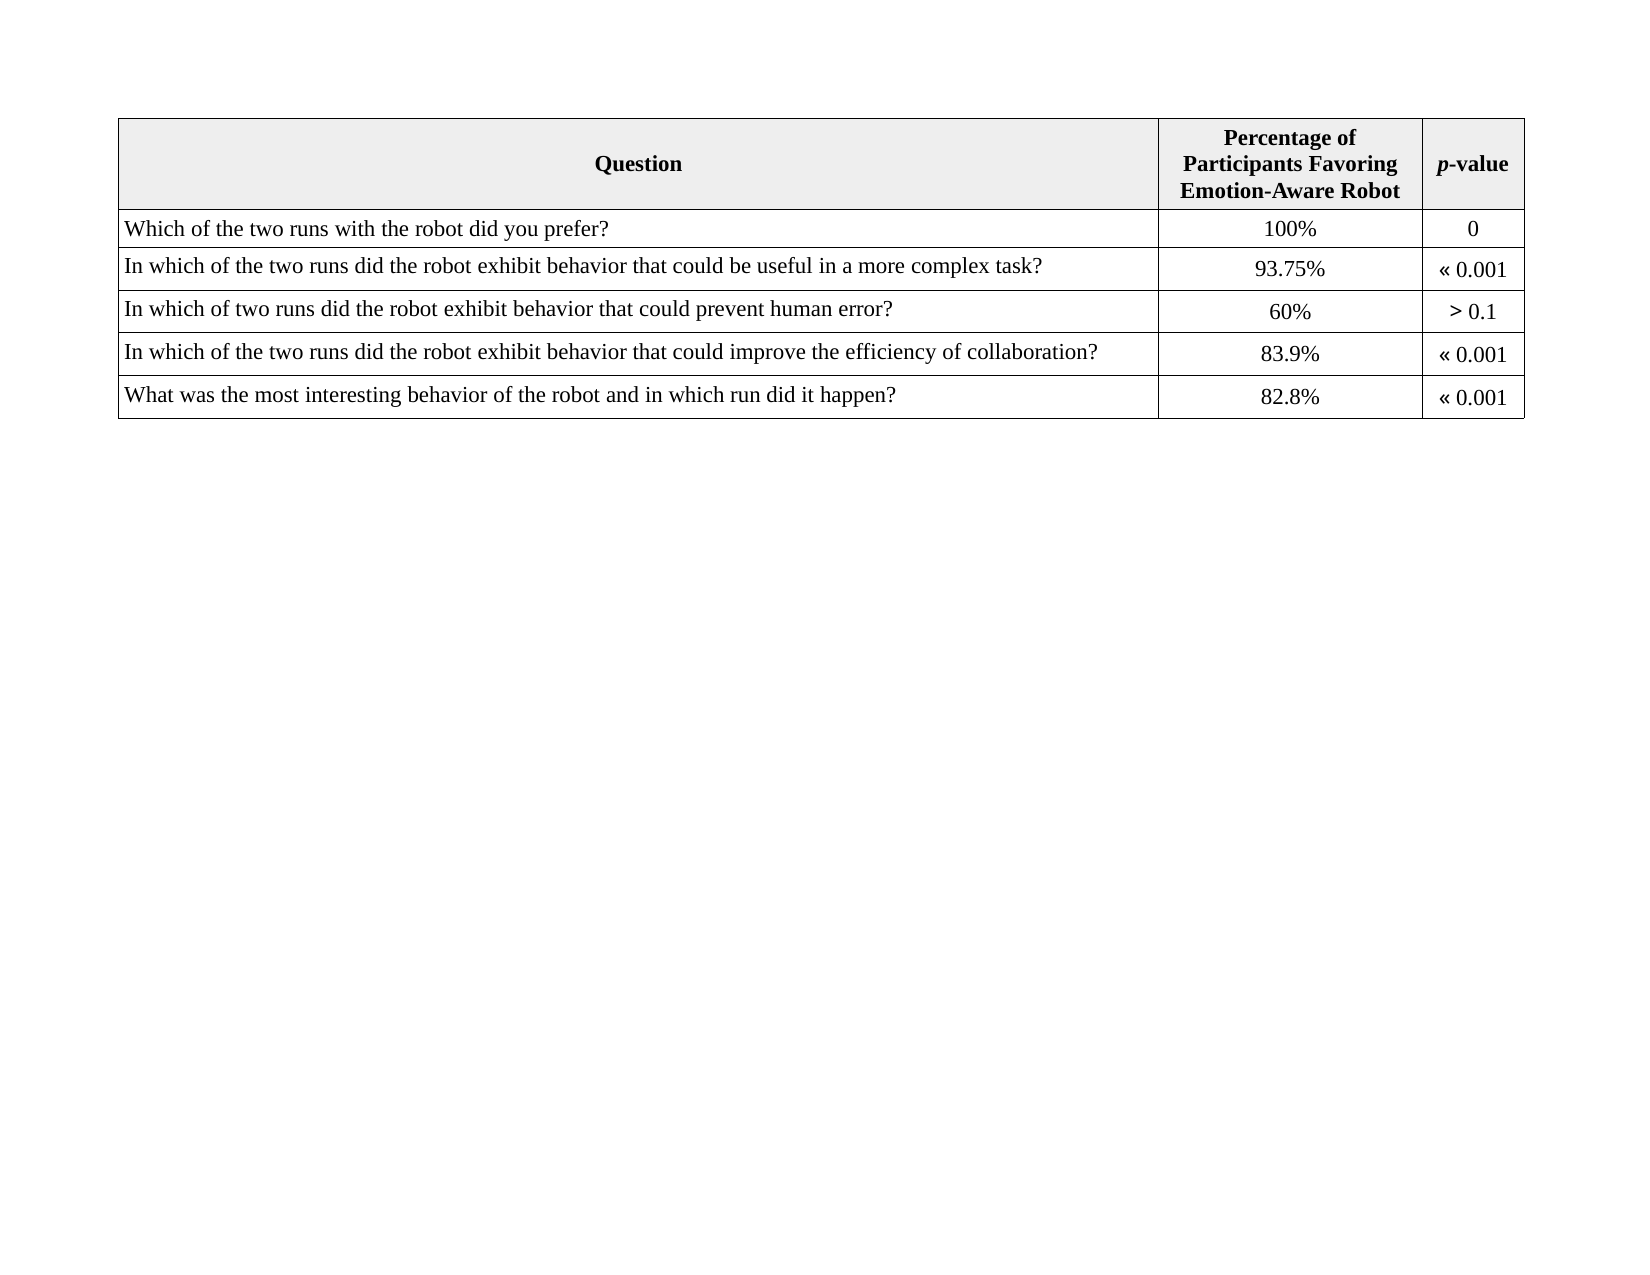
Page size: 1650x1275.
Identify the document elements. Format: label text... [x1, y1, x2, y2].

table_cell 100% [1159, 210, 1422, 247]
table_header Percentage of Participants Favoring Emotion-Aware Robot [1159, 119, 1422, 209]
table_cell In which of the two runs did the robot exhibit behavior that could improve the efficiency of collaboration? [119, 333, 1158, 375]
table_cell What was the most interesting behavior of the robot and in which run did it happen? [119, 376, 1158, 418]
table_header p-value [1423, 119, 1524, 209]
table_header Question [119, 119, 1158, 209]
table_cell « 0.001 [1423, 376, 1524, 418]
table_cell 0 [1423, 210, 1524, 247]
table_cell Which of the two runs with the robot did you prefer? [119, 210, 1158, 247]
table_cell In which of the two runs did the robot exhibit behavior that could be useful in a more complex task? [119, 248, 1158, 289]
table_cell « 0.001 [1423, 248, 1524, 289]
table_cell 93.75% [1159, 248, 1422, 289]
table_cell 82.8% [1159, 376, 1422, 418]
table_cell « 0.001 [1423, 333, 1524, 375]
table_cell 83.9% [1159, 333, 1422, 375]
table_cell > 0.1 [1423, 291, 1524, 332]
table_cell 60% [1159, 291, 1422, 332]
table_cell In which of two runs did the robot exhibit behavior that could prevent human error? [119, 291, 1158, 332]
